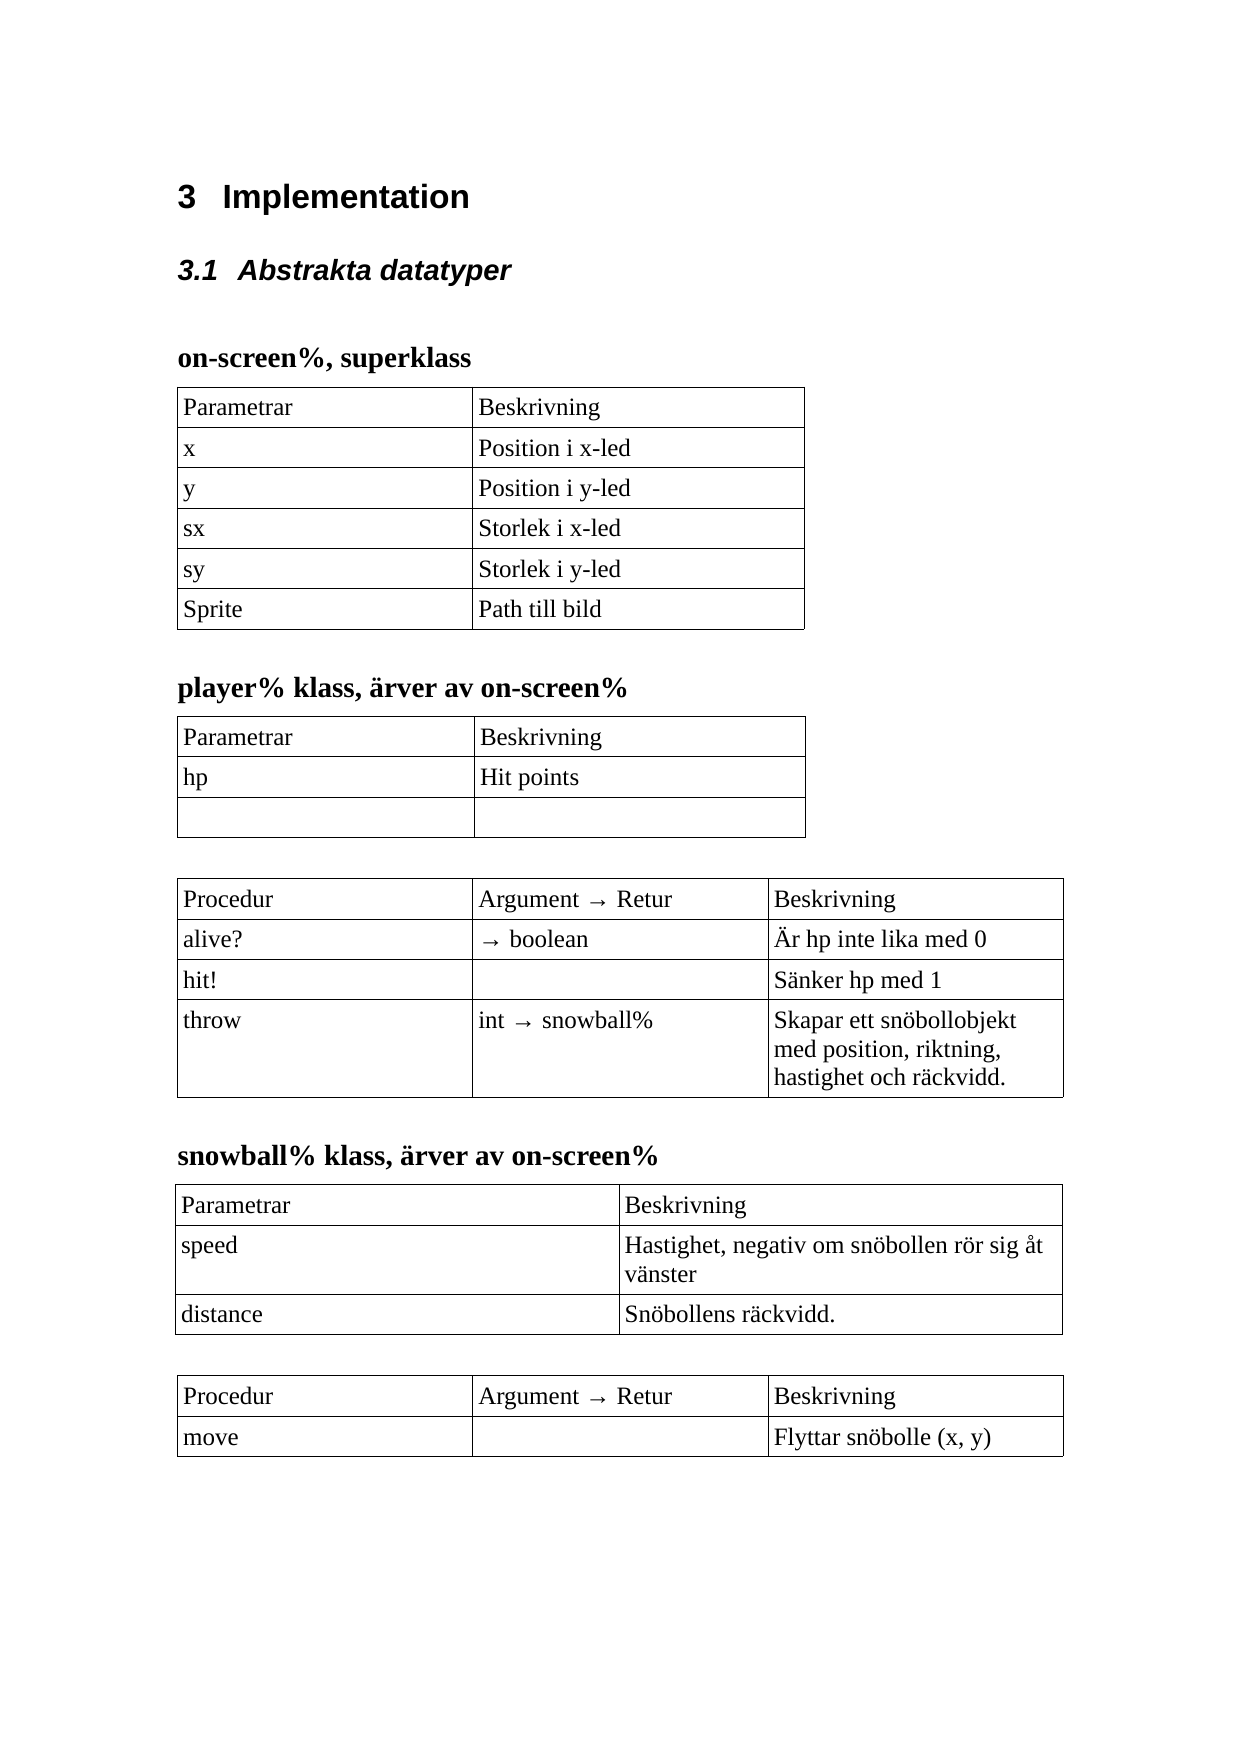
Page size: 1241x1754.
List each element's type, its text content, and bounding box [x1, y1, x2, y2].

table_cell Snöbollens räckvidd. [620, 1295, 1062, 1334]
table_cell Position i y-led [473, 468, 804, 508]
table_header Argument → Retur [473, 1376, 768, 1416]
table_header Parametrar [178, 717, 474, 756]
table_cell sy [178, 549, 472, 588]
table_header Beskrivning [769, 879, 1063, 918]
table_cell → boolean [473, 920, 768, 959]
table_header Beskrivning [475, 717, 805, 756]
table_cell [178, 798, 474, 837]
table_header Beskrivning [620, 1185, 1062, 1225]
table_cell Sänker hp med 1 [769, 960, 1063, 999]
table_header Parametrar [178, 388, 472, 427]
table_cell Position i x-led [473, 428, 804, 467]
text snowball% klass, ärver av on-screen% [177, 1138, 1063, 1172]
table_cell [473, 1417, 768, 1456]
table_cell hp [178, 757, 474, 797]
table_cell y [178, 468, 472, 508]
table_cell hit! [178, 960, 472, 999]
table_header Argument → Retur [473, 879, 768, 918]
table_header Parametrar [176, 1185, 619, 1225]
table_cell speed [176, 1226, 619, 1294]
subtitle Implementation [177, 177, 1063, 216]
table_cell x [178, 428, 472, 467]
table_cell alive? [178, 920, 472, 959]
table_cell Path till bild [473, 589, 804, 628]
table_header Beskrivning [473, 388, 804, 427]
text player% klass, ärver av on-screen% [177, 670, 1063, 703]
table_cell Hit points [475, 757, 805, 797]
table_header Procedur [178, 879, 472, 918]
table_cell Sprite [178, 589, 472, 628]
table_cell Storlek i y-led [473, 549, 804, 588]
table_cell Hastighet, negativ om snöbollen rör sig åt vänster [620, 1226, 1062, 1294]
table_cell Är hp inte lika med 0 [769, 920, 1063, 959]
table_cell sx [178, 509, 472, 548]
table_cell [475, 798, 805, 837]
table_cell Skapar ett snöbollobjekt med position, riktning, hastighet och räckvidd. [769, 1000, 1063, 1097]
table_cell Storlek i x-led [473, 509, 804, 548]
table_header Beskrivning [769, 1376, 1063, 1416]
subtitle Abstrakta datatyper [177, 253, 1063, 287]
table_cell move [178, 1417, 472, 1456]
text on-screen%, superklass [177, 341, 1063, 374]
table_cell throw [178, 1000, 472, 1097]
table_cell [473, 960, 768, 999]
table_cell int → snowball% [473, 1000, 768, 1097]
table_cell Flyttar snöbolle (x, y) [769, 1417, 1063, 1456]
table_header Procedur [178, 1376, 472, 1416]
table_cell distance [176, 1295, 619, 1334]
